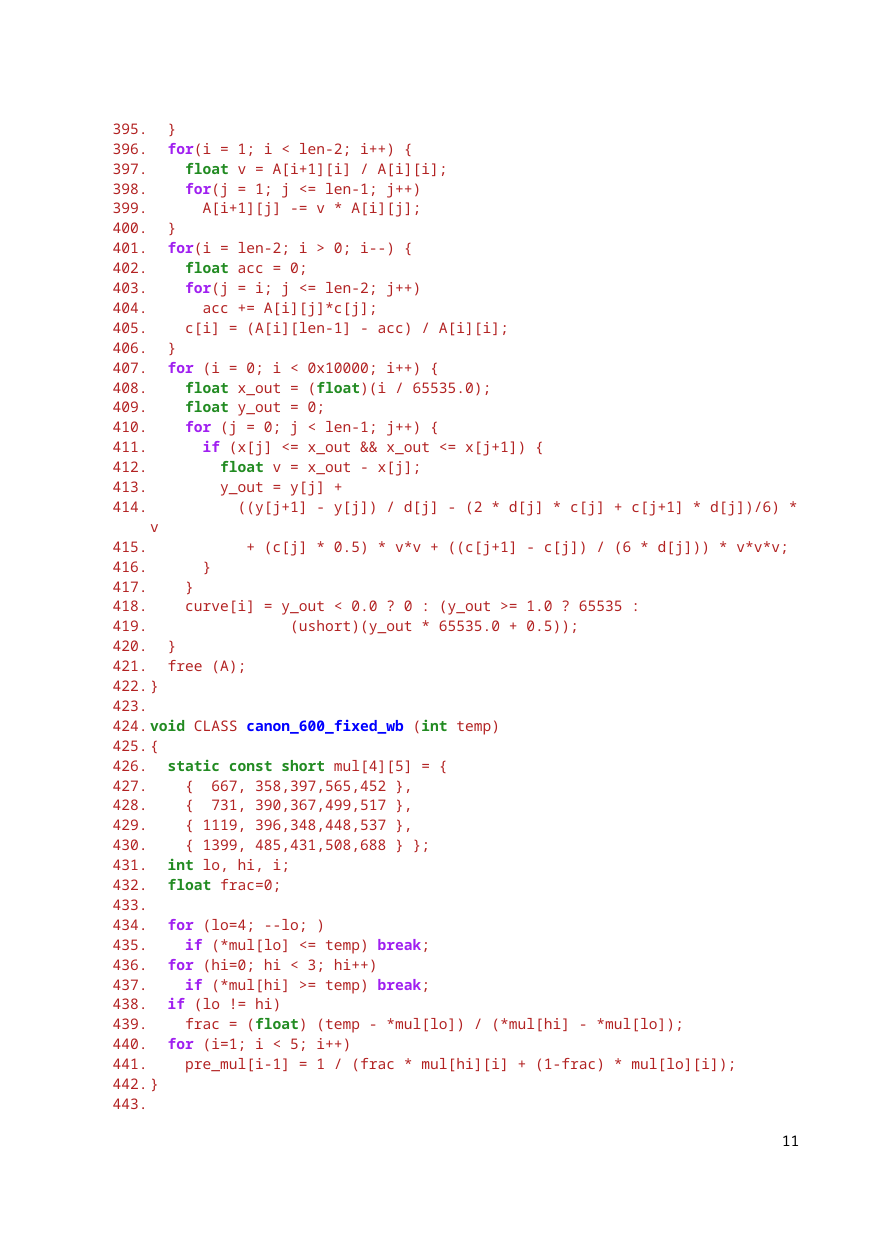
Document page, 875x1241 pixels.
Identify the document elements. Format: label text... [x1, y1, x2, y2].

list for(j = 1; j <= len-1; j++) [112, 178, 799, 198]
list for(i = len-2; i > 0; i--) { [112, 238, 799, 258]
list { 1399, 485,431,508,688 } }; [112, 835, 799, 855]
list acc += A[i][j]*c[j]; [112, 298, 799, 318]
list + (c[j] * 0.5) * v*v + ((c[j+1] - c[j]) / (6 * d[j])) * v*v*v; [112, 537, 799, 556]
list pre_mul[i-1] = 1 / (frac * mul[hi][i] + (1-frac) * mul[lo][i]); [112, 1054, 799, 1074]
list float acc = 0; [112, 258, 799, 278]
list A[i+1][j] -= v * A[i][j]; [112, 198, 799, 218]
list { [112, 736, 799, 755]
list } [112, 218, 799, 238]
list } [112, 119, 799, 139]
list float y_out = 0; [112, 397, 799, 417]
list for (i = 0; i < 0x10000; i++) { [112, 357, 799, 377]
list for(i = 1; i < len-2; i++) { [112, 139, 799, 158]
list float frac=0; [112, 875, 799, 895]
list for(j = i; j <= len-2; j++) [112, 278, 799, 298]
list if (x[j] <= x_out && x_out <= x[j+1]) { [112, 437, 799, 457]
list } [112, 338, 799, 357]
list } [112, 636, 799, 656]
list void CLASS canon_600_fixed_wb (int temp) [112, 716, 799, 736]
list } [112, 1074, 799, 1094]
list for (hi=0; hi < 3; hi++) [112, 954, 799, 974]
list if (*mul[hi] >= temp) break; [112, 974, 799, 994]
list { 1119, 396,348,448,537 }, [112, 815, 799, 835]
list if (*mul[lo] <= temp) break; [112, 934, 799, 954]
list for (lo=4; --lo; ) [112, 914, 799, 934]
list y_out = y[j] + [112, 477, 799, 497]
list frac = (float) (temp - *mul[lo]) / (*mul[hi] - *mul[lo]); [112, 1014, 799, 1034]
list float v = A[i+1][i] / A[i][i]; [112, 158, 799, 178]
list { 731, 390,367,499,517 }, [112, 795, 799, 815]
list float x_out = (float)(i / 65535.0); [112, 377, 799, 397]
list (ushort)(y_out * 65535.0 + 0.5)); [112, 616, 799, 636]
list c[i] = (A[i][len-1] - acc) / A[i][i]; [112, 318, 799, 338]
list } [112, 576, 799, 596]
list free (A); [112, 656, 799, 676]
list for (i=1; i < 5; i++) [112, 1034, 799, 1054]
list static const short mul[4][5] = { [112, 755, 799, 775]
list int lo, hi, i; [112, 855, 799, 875]
list { 667, 358,397,565,452 }, [112, 775, 799, 795]
list if (lo != hi) [112, 994, 799, 1014]
list } [112, 676, 799, 696]
list float v = x_out - x[j]; [112, 457, 799, 477]
list ((y[j+1] - y[j]) / d[j] - (2 * d[j] * c[j] + c[j+1] * d[j])/6) * v [112, 497, 799, 537]
list curve[i] = y_out < 0.0 ? 0 : (y_out >= 1.0 ? 65535 : [112, 596, 799, 616]
list for (j = 0; j < len-1; j++) { [112, 417, 799, 437]
list } [112, 556, 799, 576]
